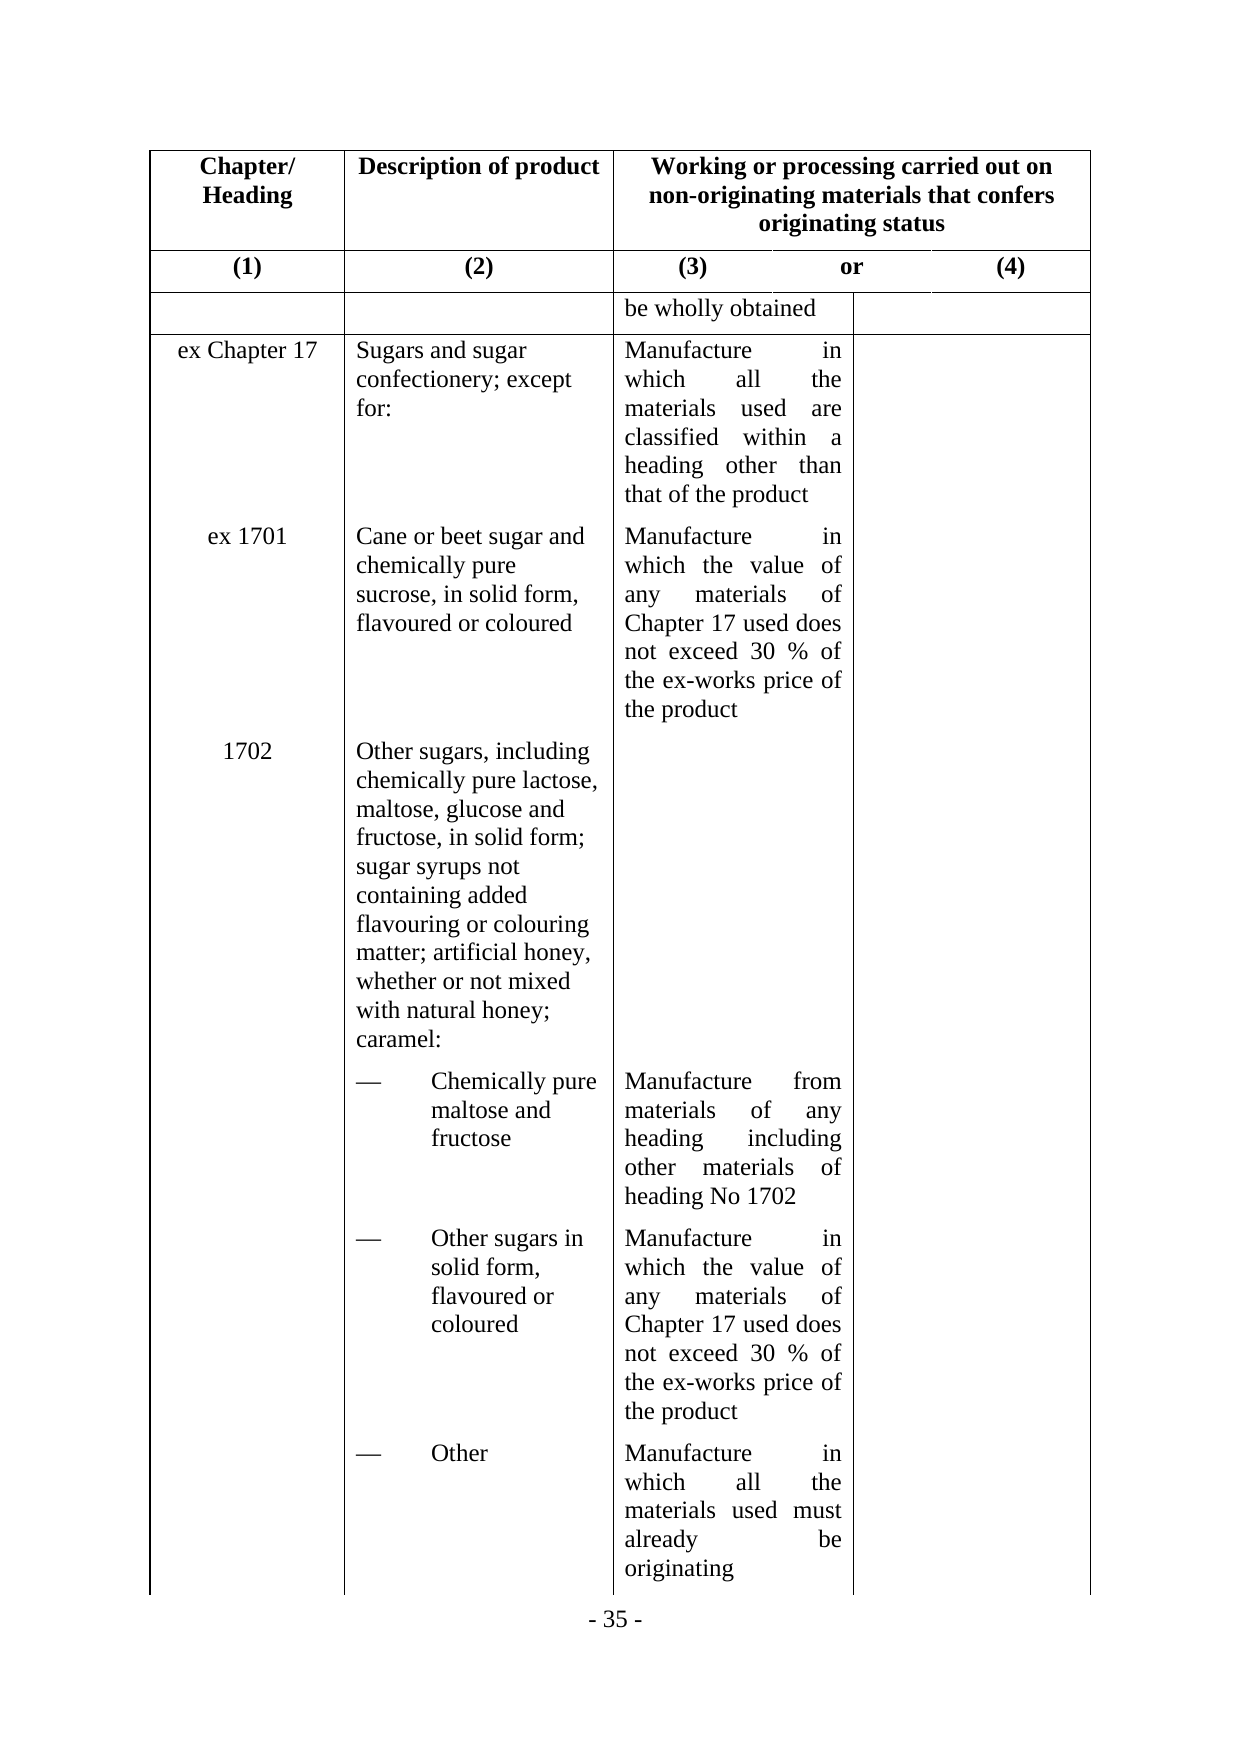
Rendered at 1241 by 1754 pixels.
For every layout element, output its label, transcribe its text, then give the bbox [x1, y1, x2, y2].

table_cell [151, 1438, 344, 1594]
table_cell Manufacture in which all the materials used must already be originating [614, 1438, 853, 1594]
table_cell Manufacture in which the value of any materials of Chapter 17 used does not exceed 30 % of the ex-works price of the product [614, 521, 853, 735]
table_cell [151, 1223, 344, 1437]
table_cell [854, 1066, 1090, 1222]
table_cell ex 1701 [151, 521, 344, 735]
table_cell [614, 736, 853, 1065]
table_cell [151, 293, 344, 334]
table_cell Sugars and sugar confectionery; except for: [345, 335, 613, 520]
table_cell [854, 335, 1090, 520]
table_cell [854, 1438, 1090, 1594]
table_cell (1) [151, 251, 344, 292]
table_cell (4) [932, 251, 1090, 292]
table_cell or [773, 251, 931, 292]
table_cell Manufacture from materials of any heading including other materials of heading No 1702 [614, 1066, 853, 1222]
table_cell — Chemically pure maltose and fructose [345, 1066, 613, 1222]
table_cell [854, 293, 1090, 334]
table_cell [151, 1066, 344, 1222]
table_cell — Other sugars in solid form, flavoured or coloured [345, 1223, 613, 1437]
table_header Description of product [345, 151, 613, 250]
table_header Chapter/Heading [151, 151, 344, 250]
table_cell (3) [614, 251, 772, 292]
table_cell Manufacture in which all the materials used are classified within a heading other than that of the product [614, 335, 853, 520]
table_cell Cane or beet sugar and chemically pure sucrose, in solid form, flavoured or coloured [345, 521, 613, 735]
table_cell [854, 736, 1090, 1065]
table_cell 1702 [151, 736, 344, 1065]
table_cell Other sugars, including chemically pure lactose, maltose, glucose and fructose, in solid form; sugar syrups not containing added flavouring or colouring matter; artificial honey, whether or not mixed with natural honey; caramel: [345, 736, 613, 1065]
table_cell [854, 1223, 1090, 1437]
table_cell [345, 293, 613, 334]
table_header Working or processing carried out on non-originating materials that confers originating status [614, 151, 1090, 250]
table_cell ex Chapter 17 [151, 335, 344, 520]
table_cell Manufacture in which the value of any materials of Chapter 17 used does not exceed 30 % of the ex-works price of the product [614, 1223, 853, 1437]
table_cell [854, 521, 1090, 735]
table_cell (2) [345, 251, 613, 292]
table_cell — Other [345, 1438, 613, 1594]
table_cell be wholly obtained [614, 293, 853, 334]
